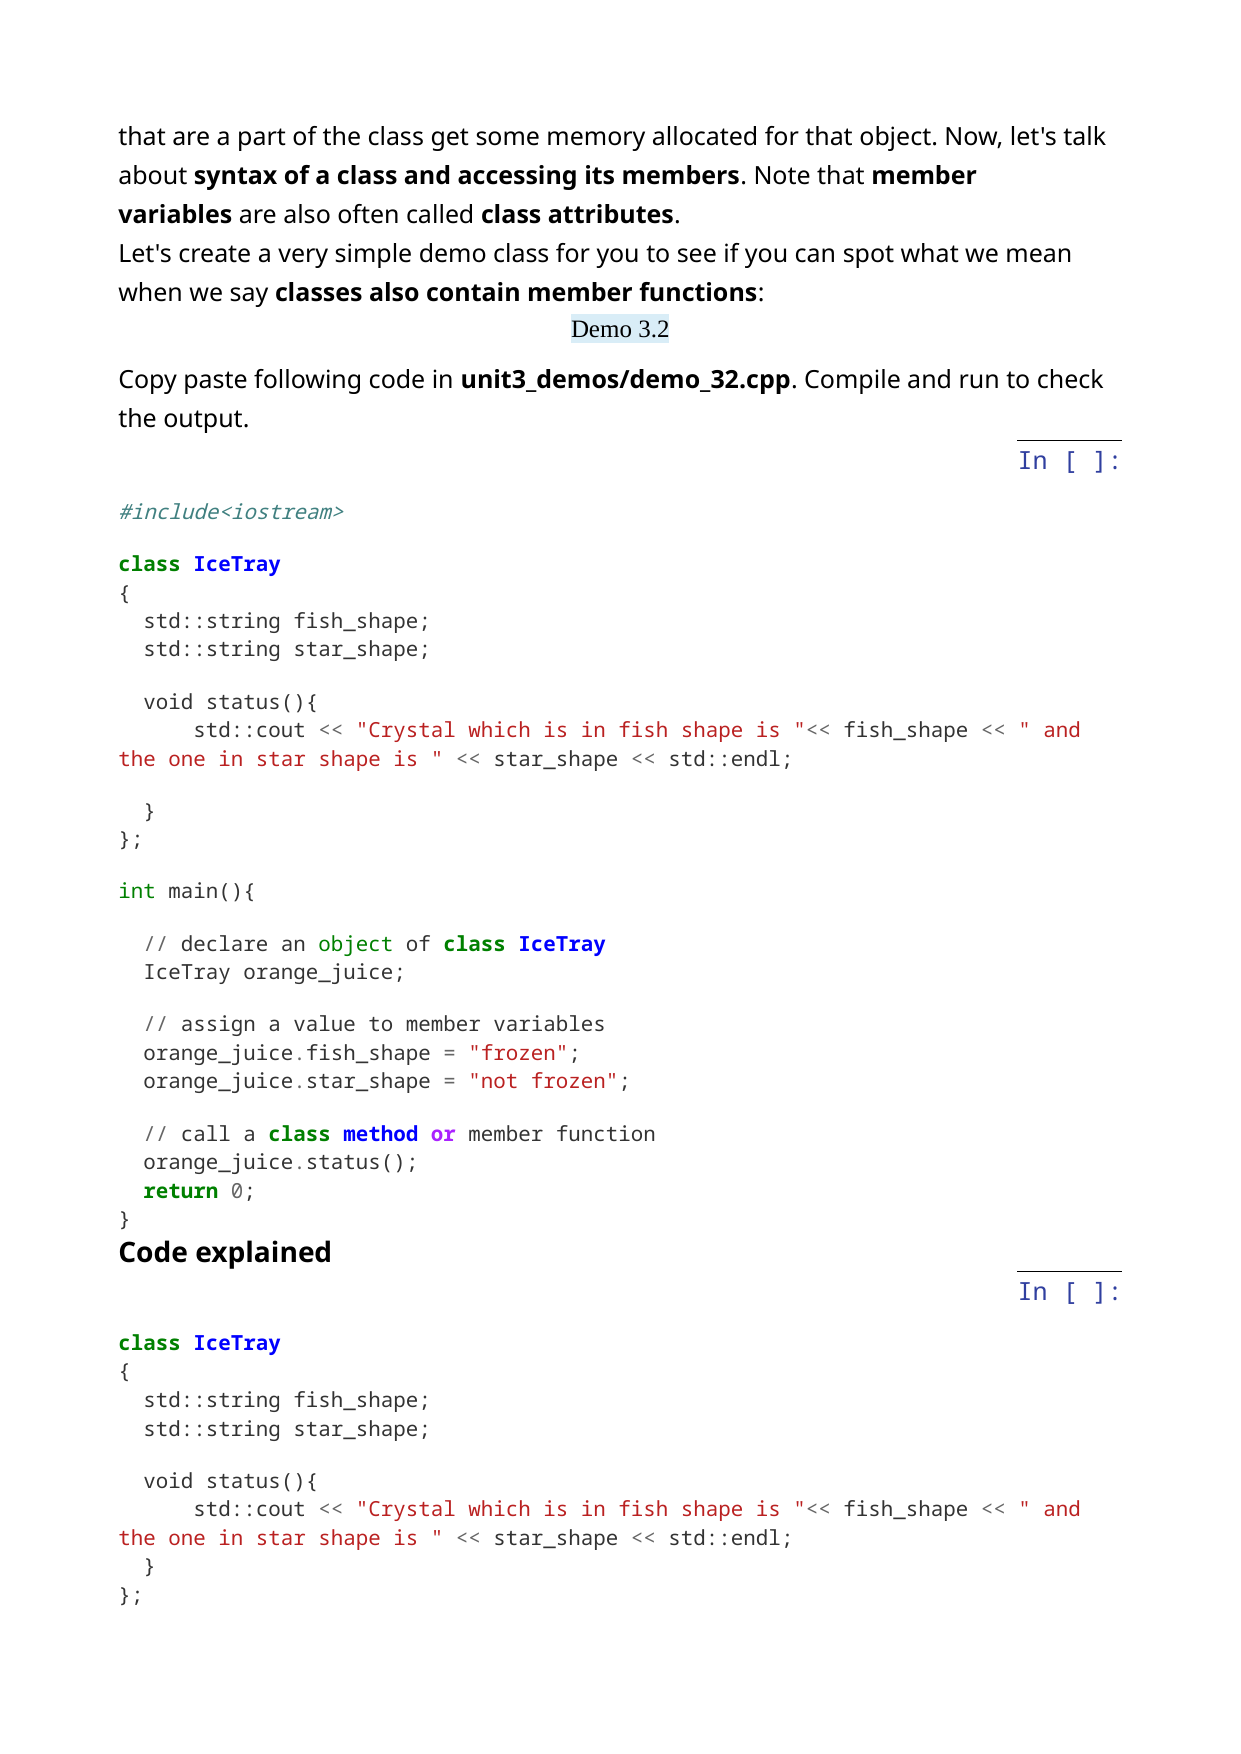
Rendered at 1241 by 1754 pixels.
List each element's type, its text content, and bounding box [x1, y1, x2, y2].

text return 0; [118, 1176, 1122, 1204]
text orange_juice.fish_shape = "frozen"; [118, 1038, 1122, 1066]
subtitle Code explained [118, 1233, 1122, 1271]
text void status(){ [118, 687, 1122, 715]
text std::string fish_shape; [118, 606, 1122, 634]
text In [ ]: [118, 440, 1122, 477]
text int main(){ [118, 877, 1122, 905]
text that are a part of the class get some memory allocated for that object. Now, let's talk about syntax of a class and accessing its members. Note that member variables are also often called class attributes. [118, 118, 1122, 231]
text Copy paste following code in unit3_demos/demo_32.cpp. Compile and run to check the output. [118, 362, 1122, 435]
text std::cout << "Crystal which is in fish shape is "<< fish_shape << " and the one in star shape is " << star_shape << std::endl; [118, 1494, 1122, 1551]
text Let's create a very simple demo class for you to see if you can spot what we mean when we say classes also contain member functions: [118, 236, 1122, 309]
text #include<iostream> [118, 497, 1122, 526]
text { [118, 578, 1122, 606]
text // call a class method or member function [118, 1119, 1122, 1147]
text class IceTray [118, 549, 1122, 578]
text } [118, 796, 1122, 824]
text // assign a value to member variables [118, 1009, 1122, 1038]
text In [ ]: [118, 1271, 1122, 1308]
text std::string fish_shape; [118, 1385, 1122, 1414]
text orange_juice.star_shape = "not frozen"; [118, 1066, 1122, 1095]
text } [118, 1204, 1122, 1233]
text { [118, 1357, 1122, 1385]
text }; [118, 1580, 1122, 1608]
text std::string star_shape; [118, 634, 1122, 663]
text } [118, 1551, 1122, 1580]
text std::cout << "Crystal which is in fish shape is "<< fish_shape << " and the one in star shape is " << star_shape << std::endl; [118, 715, 1122, 772]
text void status(){ [118, 1466, 1122, 1494]
text Demo 3.2 [118, 314, 1122, 343]
text orange_juice.status(); [118, 1147, 1122, 1176]
text IceTray orange_juice; [118, 957, 1122, 986]
text std::string star_shape; [118, 1414, 1122, 1442]
text class IceTray [118, 1328, 1122, 1357]
text // declare an object of class IceTray [118, 929, 1122, 957]
text }; [118, 824, 1122, 853]
